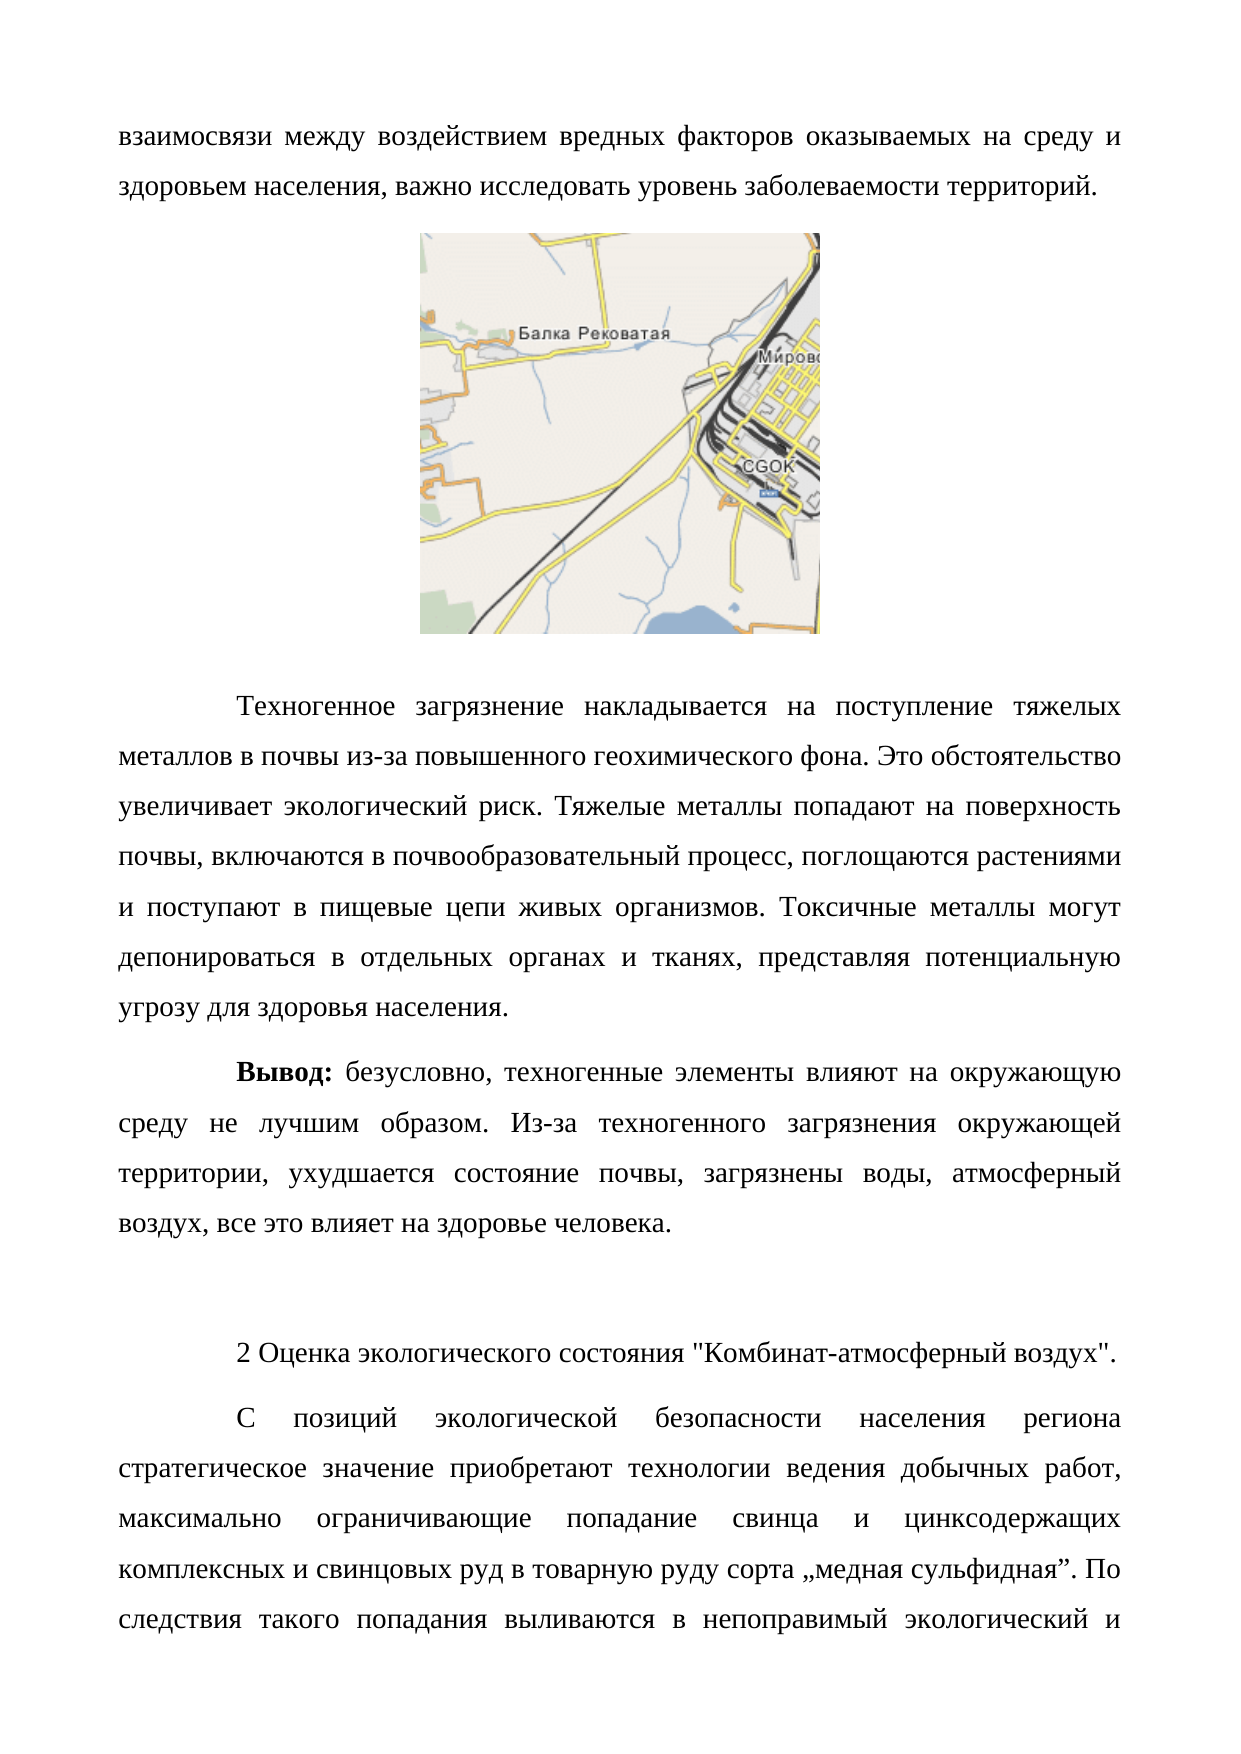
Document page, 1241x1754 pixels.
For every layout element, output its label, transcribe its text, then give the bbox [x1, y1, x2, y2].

text Вывод: безусловно, техногенные элементы влияют на окружающую среду не лучшим образом. Из-за техногенного загрязнения окружающей территории, ухудшается состояние почвы, загрязнены воды, атмосферный воздух, все это влияет на здоровье человека. [118, 1054, 1122, 1239]
text С позиций экологической безопасности населения региона стратегическое значение приобретают технологии ведения добычных работ, максимально ограничивающие попадание свинца и цинксодержащих комплексных и свинцовых руд в товарную руду сорта „медная сульфидная”. По следствия такого попадания выливаются в непоправимый экологический и [118, 1400, 1122, 1635]
picture [420, 233, 820, 634]
text взаимосвязи между воздействием вредных факторов оказываемых на среду и здоровьем населения, важно исследовать уровень заболеваемости территорий. [118, 118, 1122, 202]
text 2 Оценка экологического состояния "Комбинат-атмосферный воздух". [118, 1335, 1122, 1369]
text Техногенное загрязнение накладывается на поступление тяжелых металлов в почвы из-за повышенного геохимического фона. Это обстоятельство увеличивает экологический риск. Тяжелые металлы попадают на поверхность почвы, включаются в почвообразовательный процесс, поглощаются растениями и поступают в пищевые цепи живых организмов. Токсичные металлы могут депонироваться в отдельных органах и тканях, представляя потенциальную угрозу для здоровья населения. [118, 688, 1122, 1023]
